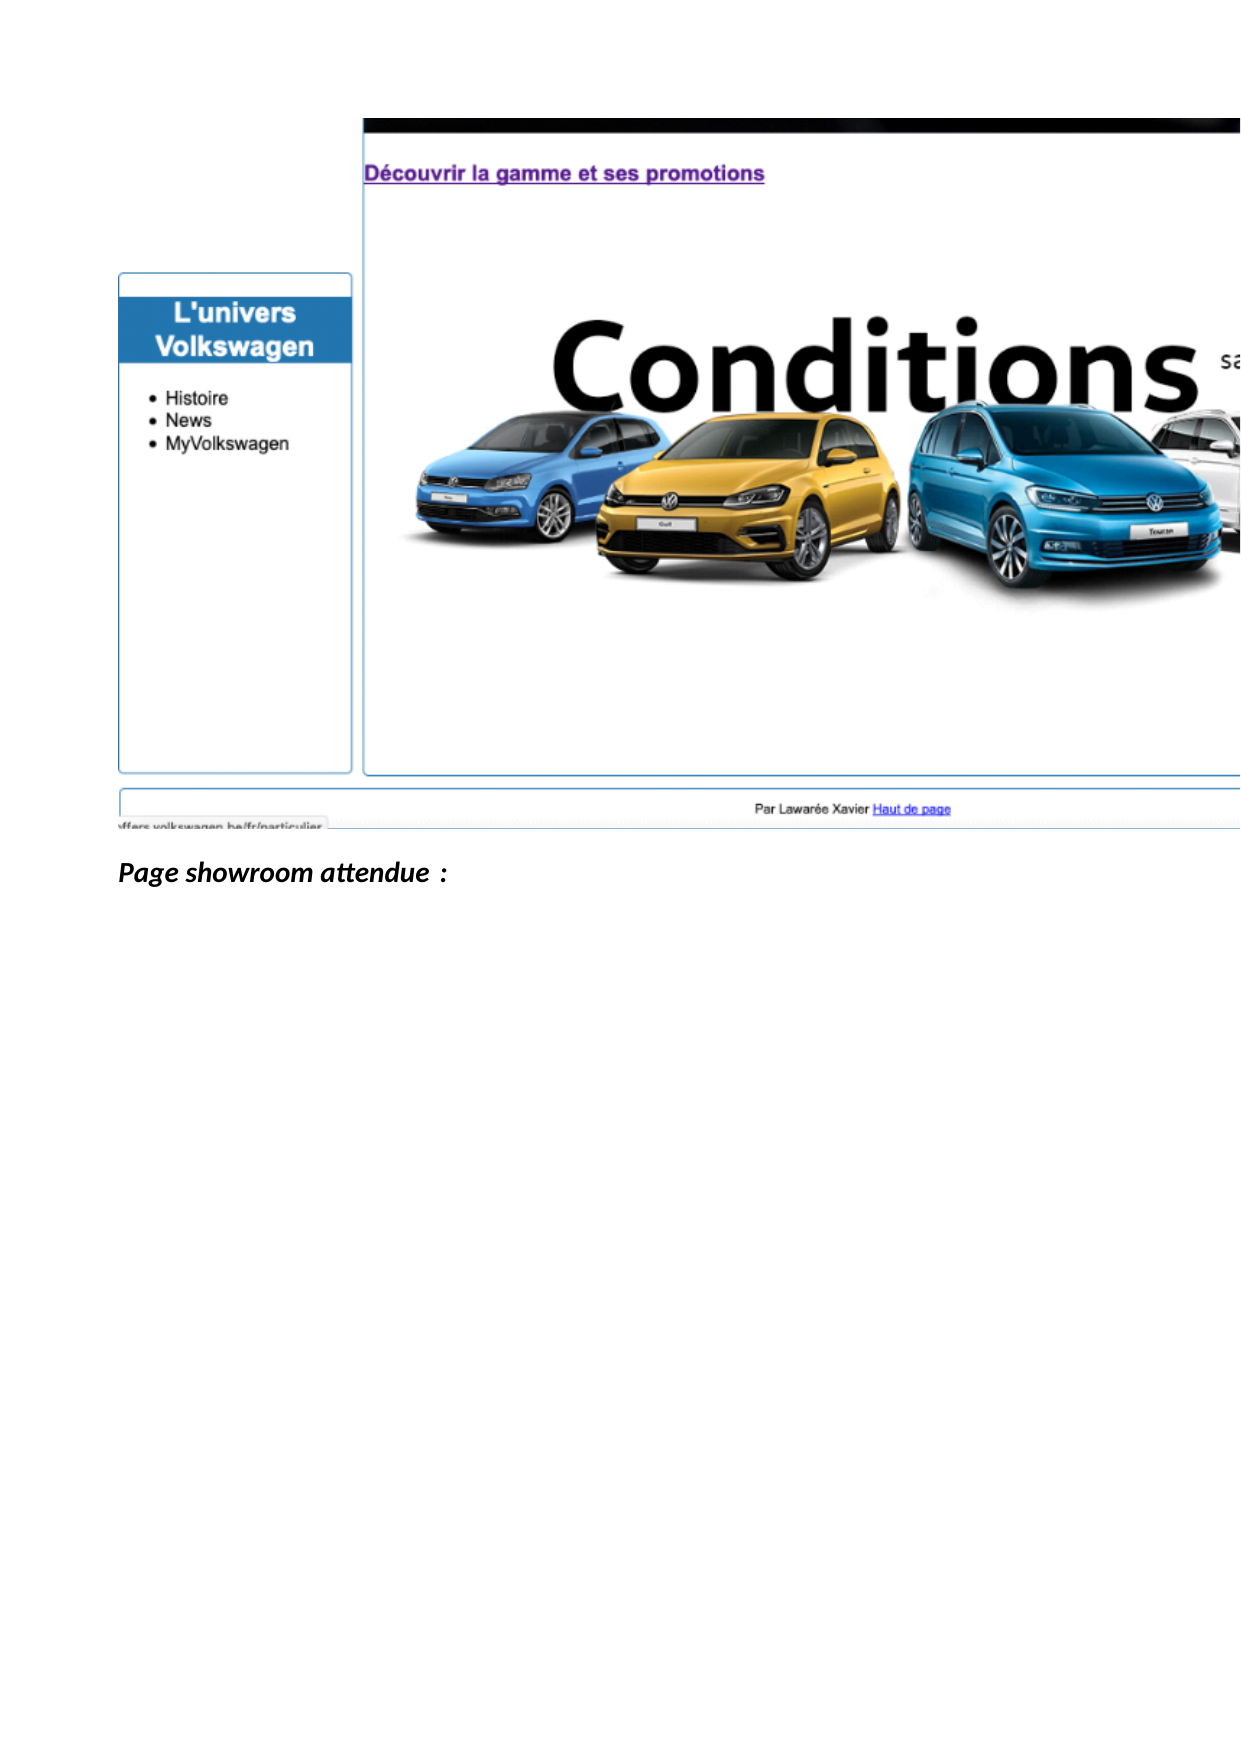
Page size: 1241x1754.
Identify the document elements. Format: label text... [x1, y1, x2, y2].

text Page showroom attendue : [118, 854, 1122, 890]
